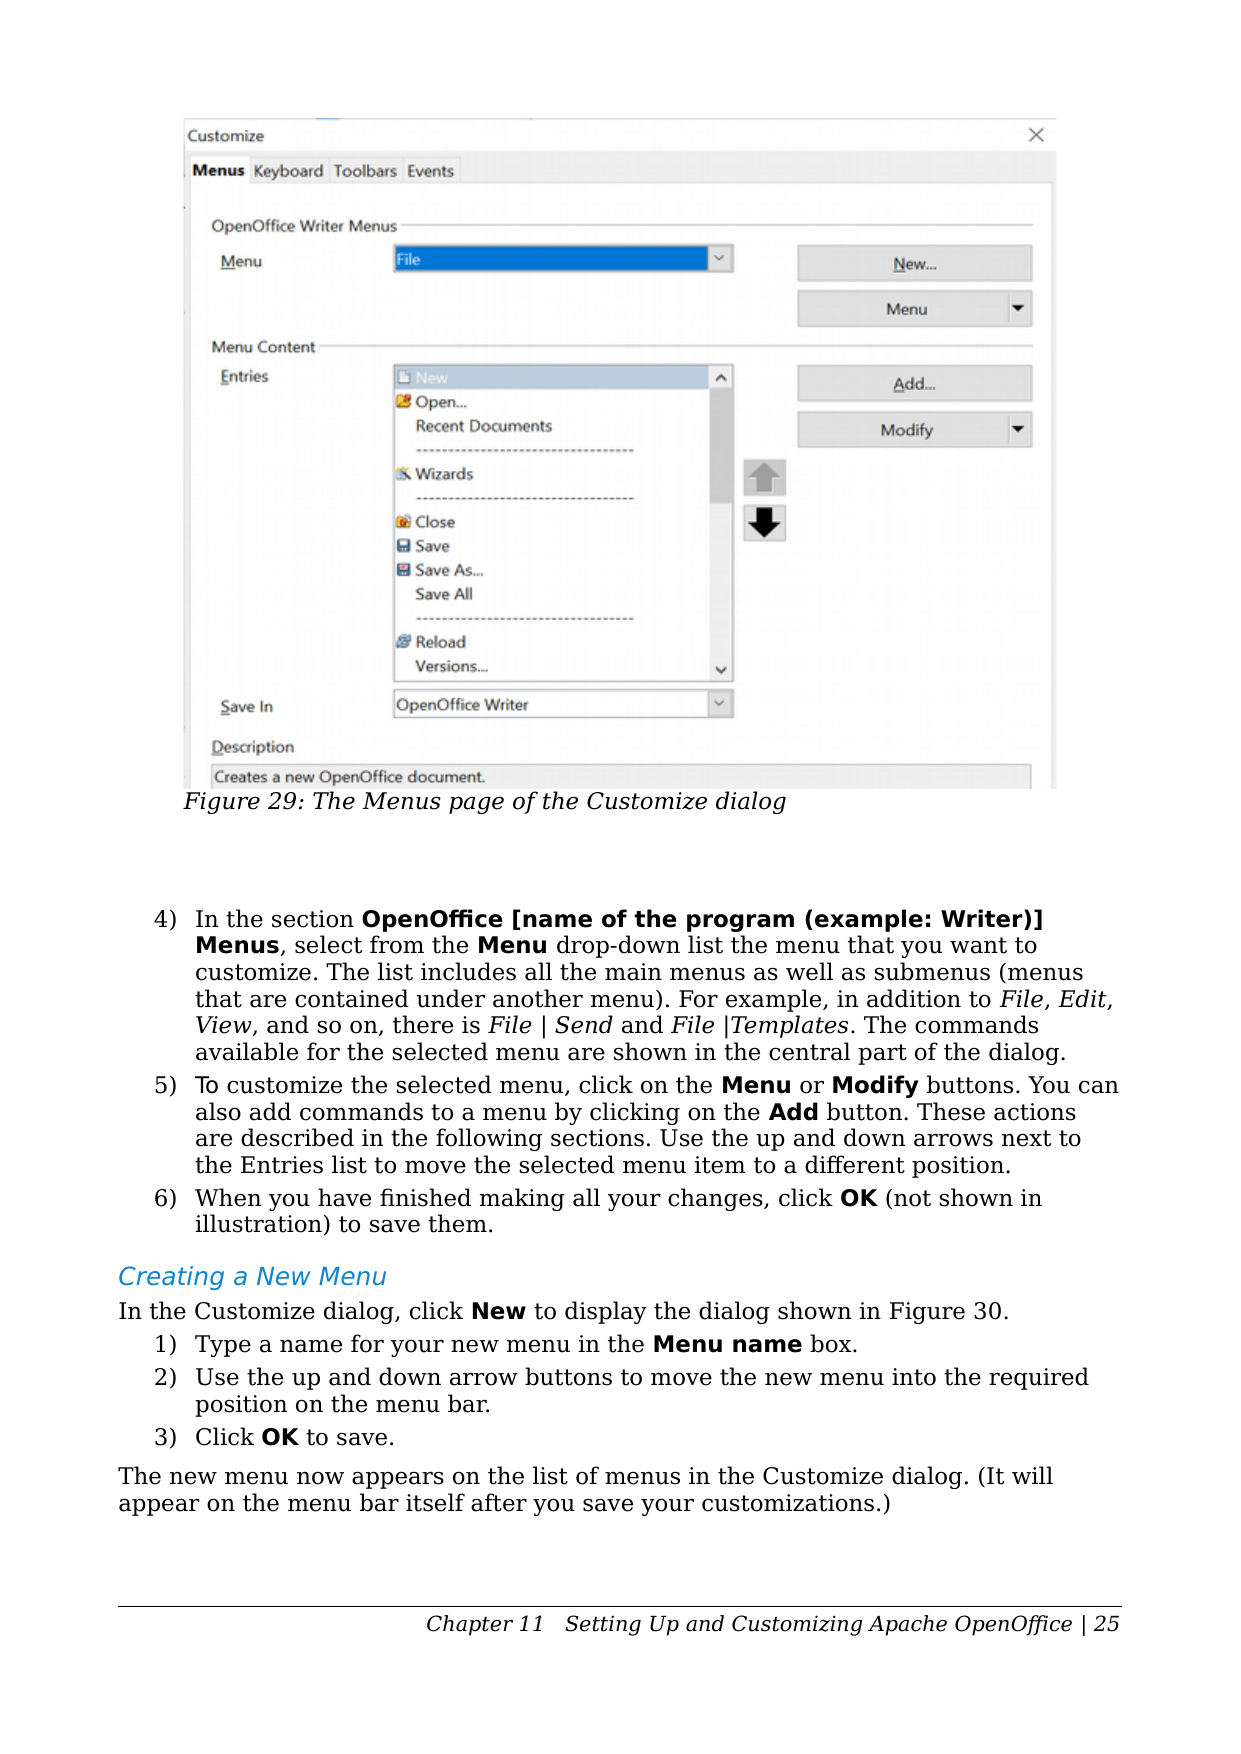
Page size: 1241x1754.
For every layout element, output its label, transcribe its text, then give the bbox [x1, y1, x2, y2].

list Type a name for your new menu in the Menu name box. [177, 1331, 1122, 1358]
list In the section OpenOffice [name of the program (example: Writer)] Menus, select from the Menu drop-down list the menu that you want to customize. The list includes all the main menus as well as submenus (menus that are contained under another menu). For example, in addition to File, Edit, View, and so on, there is File | Send and File |Templates. The commands available for the selected menu are shown in the central part of the dialog. [177, 906, 1122, 1066]
list When you have finished making all your changes, click OK (not shown in illustration) to save them. [177, 1185, 1122, 1238]
text The new menu now appears on the list of menus in the Customize dialog. (It will appear on the menu bar itself after you save your customizations.) [118, 1463, 1122, 1516]
list Click OK to save. [177, 1424, 1122, 1451]
subtitle Creating a New Menu [118, 1263, 1122, 1292]
list In the Customize dialog, click New to display the dialog shown in Figure 30. [118, 1298, 1122, 1325]
list Use the up and down arrow buttons to move the new menu into the required position on the menu bar. [177, 1364, 1122, 1418]
text Figure 29: The Menus page of the Customize dialog [183, 789, 1057, 815]
list To customize the selected menu, click on the Menu or Modify buttons. You can also add commands to a menu by clicking on the Add button. These actions are described in the following sections. Use the up and down arrows next to the Entries list to move the selected menu item to a different position. [177, 1072, 1122, 1179]
picture [183, 118, 1057, 789]
